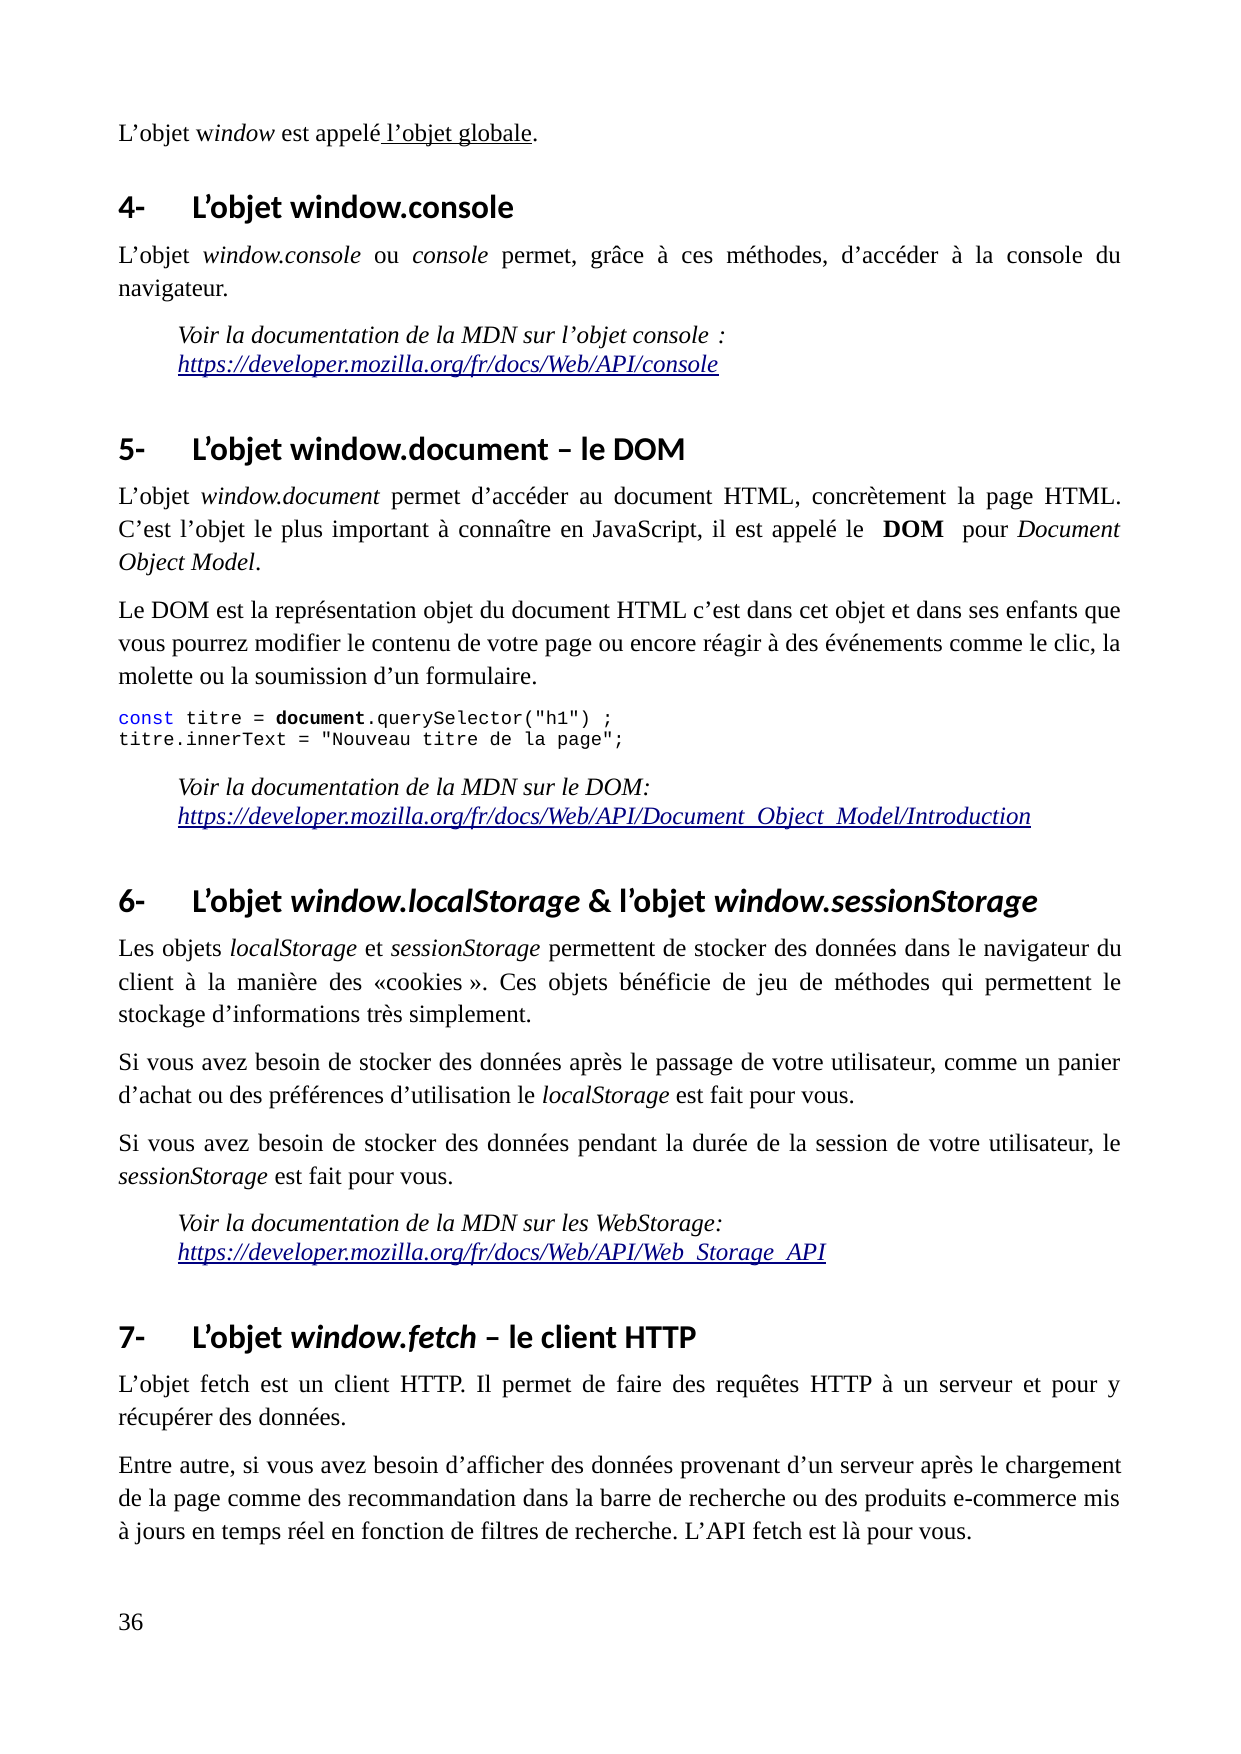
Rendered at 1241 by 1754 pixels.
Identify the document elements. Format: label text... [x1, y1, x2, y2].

text const titre = document.querySelector("h1") ; [118, 709, 1122, 730]
text Entre autre, si vous avez besoin d’afficher des données provenant d’un serveur après le chargement de la page comme des recommandation dans la barre de recherche ou des produits e-commerce mis à jours en temps réel en fonction de filtres de recherche. L’API fetch est là pour vous. [118, 1450, 1122, 1545]
text Si vous avez besoin de stocker des données après le passage de votre utilisateur, comme un panier d’achat ou des préférences d’utilisation le localStorage est fait pour vous. [118, 1047, 1122, 1109]
subtitle L’objet window.fetch – le client HTTP [118, 1316, 1122, 1357]
subtitle L’objet window.console [118, 187, 1122, 227]
text Voir la documentation de la MDN sur l’objet console : https://developer.mozilla.org/fr/docs/Web/API/console [177, 320, 1063, 378]
text Le DOM est la représentation objet du document HTML c’est dans cet objet et dans ses enfants que vous pourrez modifier le contenu de votre page ou encore réagir à des événements comme le clic, la molette ou la soumission d’un formulaire. [118, 595, 1122, 690]
text Voir la documentation de la MDN sur le DOM: https://developer.mozilla.org/fr/docs/Web/API/Document_Object_Model/Introduction [177, 772, 1063, 830]
text L’objet window est appelé l’objet globale. [118, 118, 1122, 147]
text L’objet window.console ou console permet, grâce à ces méthodes, d’accéder à la console du navigateur. [118, 240, 1122, 302]
text L’objet fetch est un client HTTP. Il permet de faire des requêtes HTTP à un serveur et pour y récupérer des données. [118, 1369, 1122, 1431]
subtitle L’objet window.localStorage & l’objet window.sessionStorage [118, 880, 1122, 921]
subtitle L’objet window.document – le DOM [118, 428, 1122, 469]
text titre.innerText = "Nouveau titre de la page"; [118, 730, 1122, 751]
text Si vous avez besoin de stocker des données pendant la durée de la session de votre utilisateur, le sessionStorage est fait pour vous. [118, 1128, 1122, 1189]
text L’objet window.document permet d’accéder au document HTML, concrètement la page HTML. C’est l’objet le plus important à connaître en JavaScript, il est appelé le DOM pour Document Object Model. [118, 481, 1122, 576]
text Les objets localStorage et sessionStorage permettent de stocker des données dans le navigateur du client à la manière des «cookies ». Ces objets bénéficie de jeu de méthodes qui permettent le stockage d’informations très simplement. [118, 933, 1122, 1028]
text Voir la documentation de la MDN sur les WebStorage: https://developer.mozilla.org/fr/docs/Web/API/Web_Storage_API [177, 1208, 1063, 1266]
